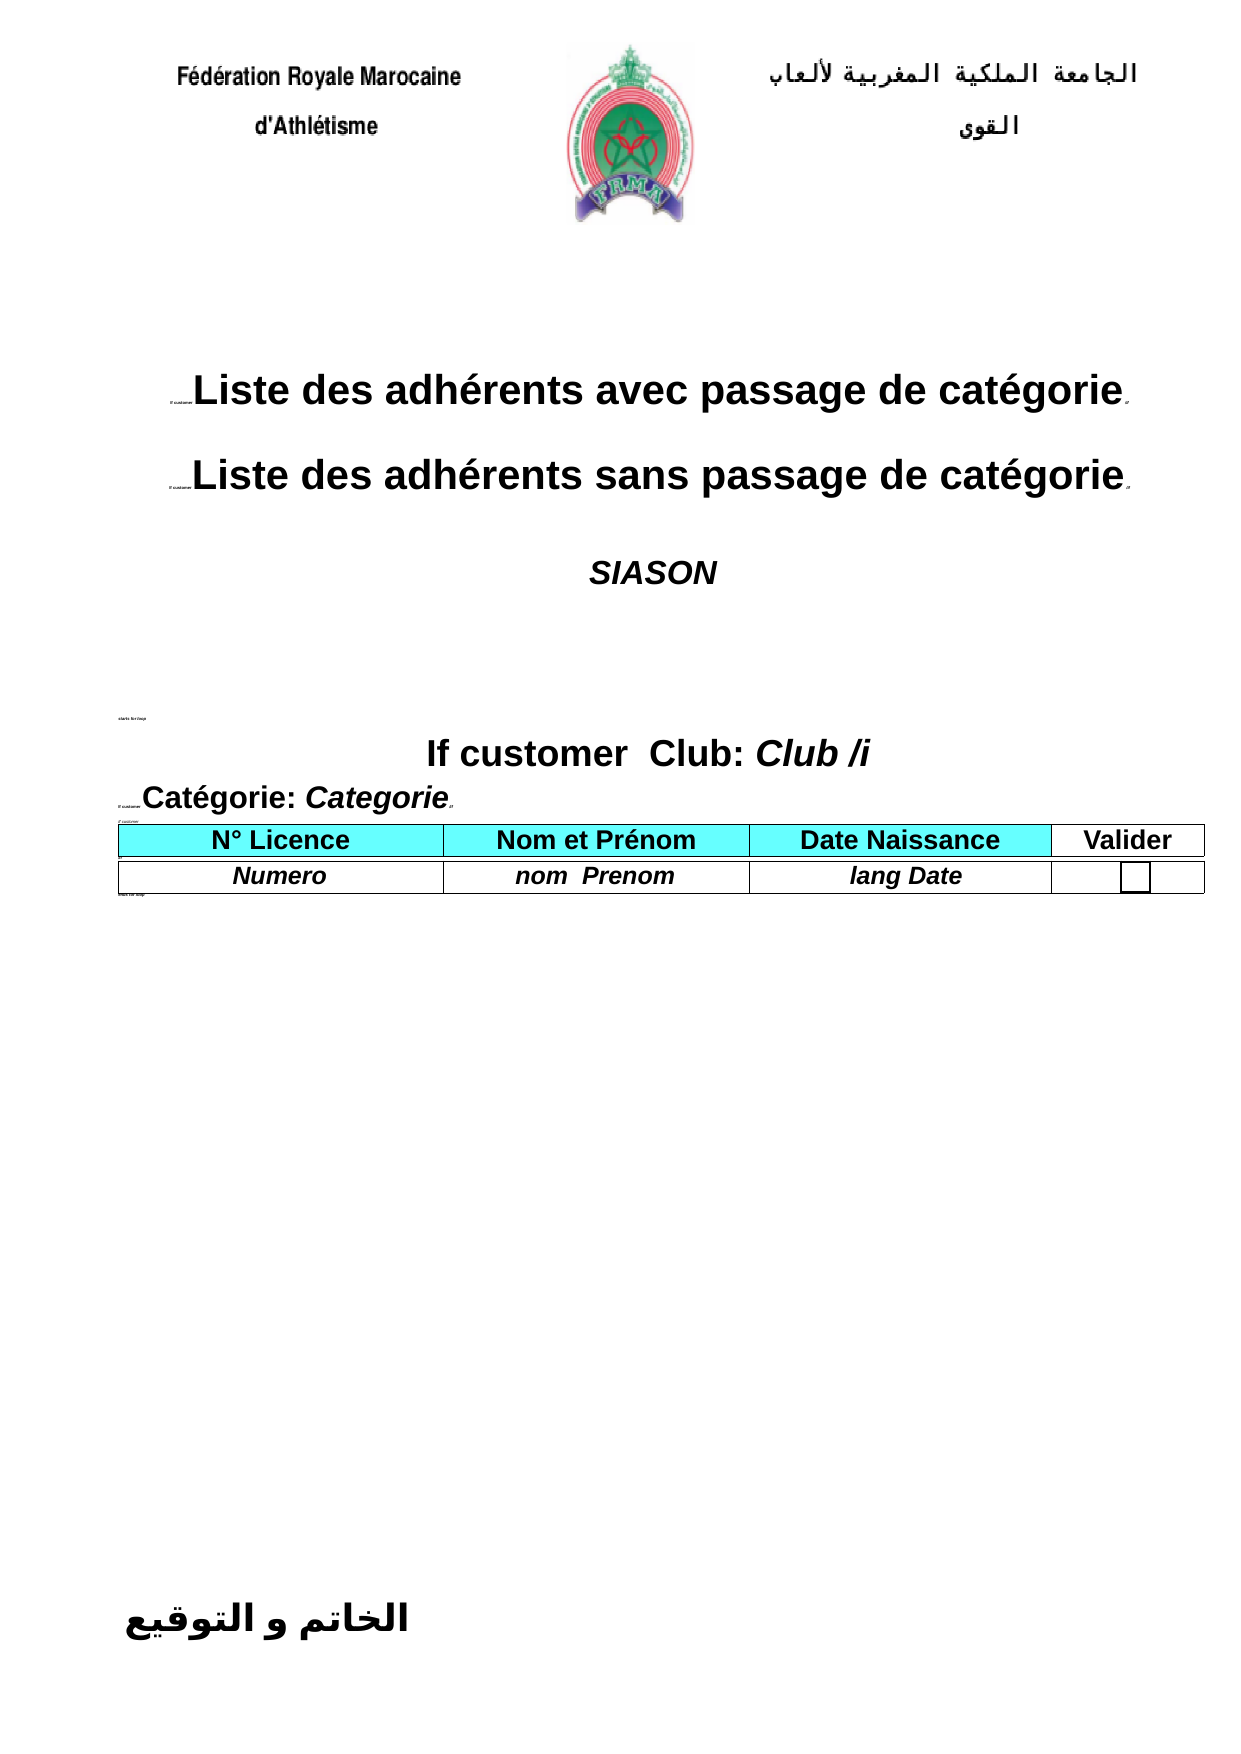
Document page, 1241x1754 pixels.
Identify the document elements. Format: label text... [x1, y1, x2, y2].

text /if [118, 857, 1181, 861]
text If customer Catégorie: Categorie/if [118, 779, 1181, 815]
table_header [1052, 862, 1120, 893]
table_header [1151, 862, 1204, 893]
table_header [1122, 863, 1149, 891]
subtitle If customerListe des adhérents avec passage de catégorie /if [118, 365, 1181, 413]
text ends for loop [118, 894, 1181, 898]
text If customer Club: Club /i [118, 731, 1181, 774]
subtitle If customerListe des adhérents sans passage de catégorie /if [118, 451, 1181, 498]
table_header Valider [1052, 825, 1204, 856]
table_header nom Prenom [444, 862, 749, 893]
picture [118, 7, 1182, 255]
table_header Date Naissance [750, 825, 1051, 856]
text starts for loop [118, 716, 1181, 721]
table_header N° Licence [119, 825, 443, 856]
table_header lang Date [750, 862, 1051, 893]
text If customer [118, 819, 1181, 824]
subtitle SIASON [118, 553, 1181, 592]
table_header Numero [119, 862, 443, 893]
table_header Nom et Prénom [444, 825, 749, 856]
